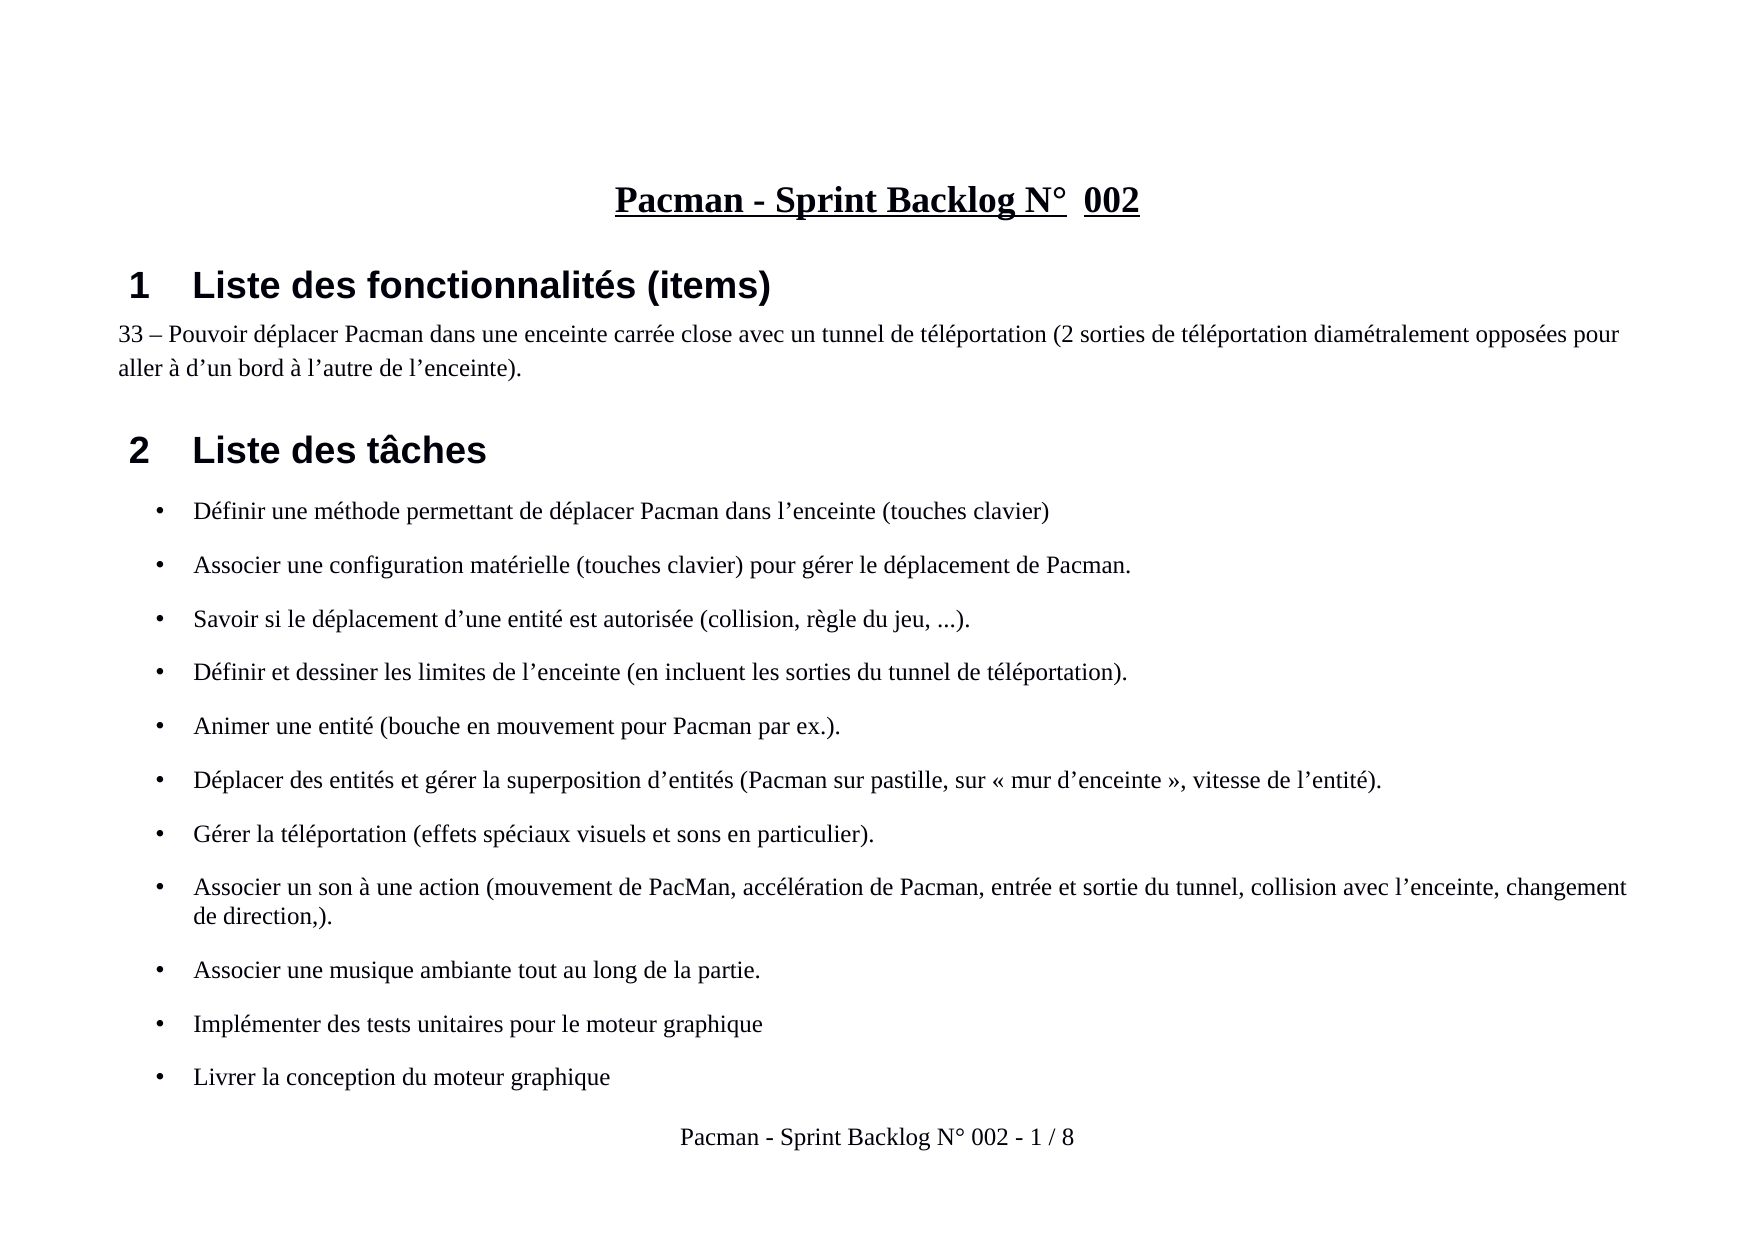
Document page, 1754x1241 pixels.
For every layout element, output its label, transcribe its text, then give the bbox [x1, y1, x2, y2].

list Livrer la conception du moteur graphique [156, 1062, 1636, 1091]
list Définir et dessiner les limites de l’enceinte (en incluent les sorties du tunnel de téléportation). [156, 657, 1636, 686]
subtitle Liste des fonctionnalités (items) [118, 263, 1636, 306]
text 33 – Pouvoir déplacer Pacman dans une enceinte carrée close avec un tunnel de téléportation (2 sorties de téléportation diamétralement opposées pour aller à d’un bord à l’autre de l’enceinte). [118, 319, 1636, 382]
list Associer un son à une action (mouvement de PacMan, accélération de Pacman, entrée et sortie du tunnel, collision avec l’enceinte, changement de direction,). [156, 872, 1636, 930]
list Gérer la téléportation (effets spéciaux visuels et sons en particulier). [156, 819, 1636, 847]
list Associer une musique ambiante tout au long de la partie. [156, 955, 1636, 984]
title Pacman - Sprint Backlog N° 002 [118, 158, 1636, 225]
list Animer une entité (bouche en mouvement pour Pacman par ex.). [156, 711, 1636, 740]
list Associer une configuration matérielle (touches clavier) pour gérer le déplacement de Pacman. [156, 550, 1636, 579]
subtitle Liste des tâches [118, 427, 1636, 471]
list Définir une méthode permettant de déplacer Pacman dans l’enceinte (touches clavier) [156, 496, 1636, 525]
list Implémenter des tests unitaires pour le moteur graphique [156, 1009, 1636, 1037]
list Savoir si le déplacement d’une entité est autorisée (collision, règle du jeu, ...). [156, 604, 1636, 632]
list Déplacer des entités et gérer la superposition d’entités (Pacman sur pastille, sur « mur d’enceinte », vitesse de l’entité). [156, 765, 1636, 794]
